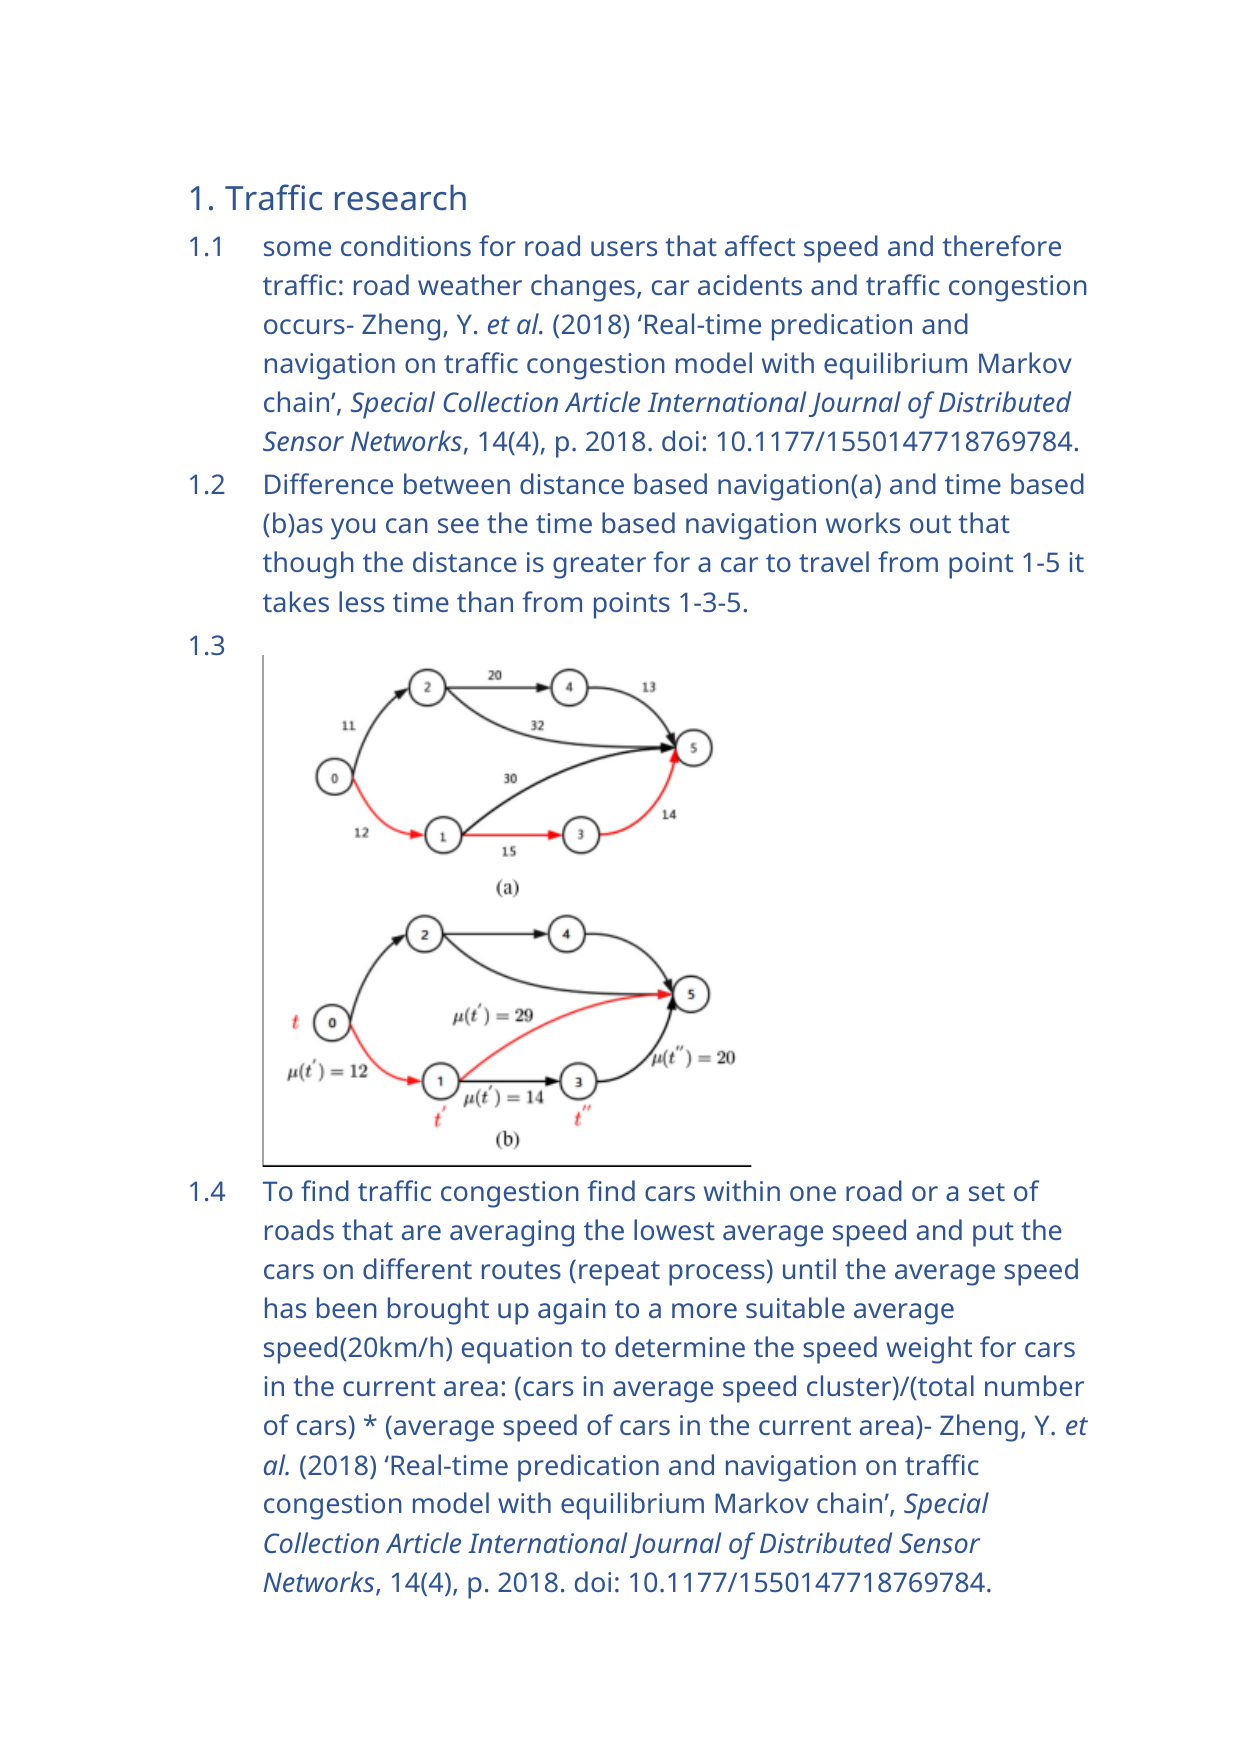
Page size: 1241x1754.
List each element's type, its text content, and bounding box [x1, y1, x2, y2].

subtitle Traffic research [187, 175, 1090, 220]
subtitle Difference between distance based navigation(a) and time based (b)as you can see the time based navigation works out that though the distance is greater for a car to travel from point 1-5 it takes less time than from points 1-3-5. [187, 466, 1090, 620]
subtitle To find traffic congestion find cars within one road or a set of roads that are averaging the lowest average speed and put the cars on different routes (repeat process) until the average speed has been brought up again to a more suitable average speed(20km/h) equation to determine the speed weight for cars in the current area: (cars in average speed cluster)/(total number of cars) * (average speed of cars in the current area)- Zheng, Y. et al. (2018) ‘Real-time predication and navigation on traffic congestion model with equilibrium Markov chain’, Special Collection Article International Journal of Distributed Sensor Networks, 14(4), p. 2018. doi: 10.1177/1550147718769784. [187, 1172, 1090, 1600]
subtitle some conditions for road users that affect speed and therefore traffic: road weather changes, car acidents and traffic congestion occurs- Zheng, Y. et al. (2018) ‘Real-time predication and navigation on traffic congestion model with equilibrium Markov chain’, Special Collection Article International Journal of Distributed Sensor Networks, 14(4), p. 2018. doi: 10.1177/1550147718769784. [187, 227, 1090, 459]
